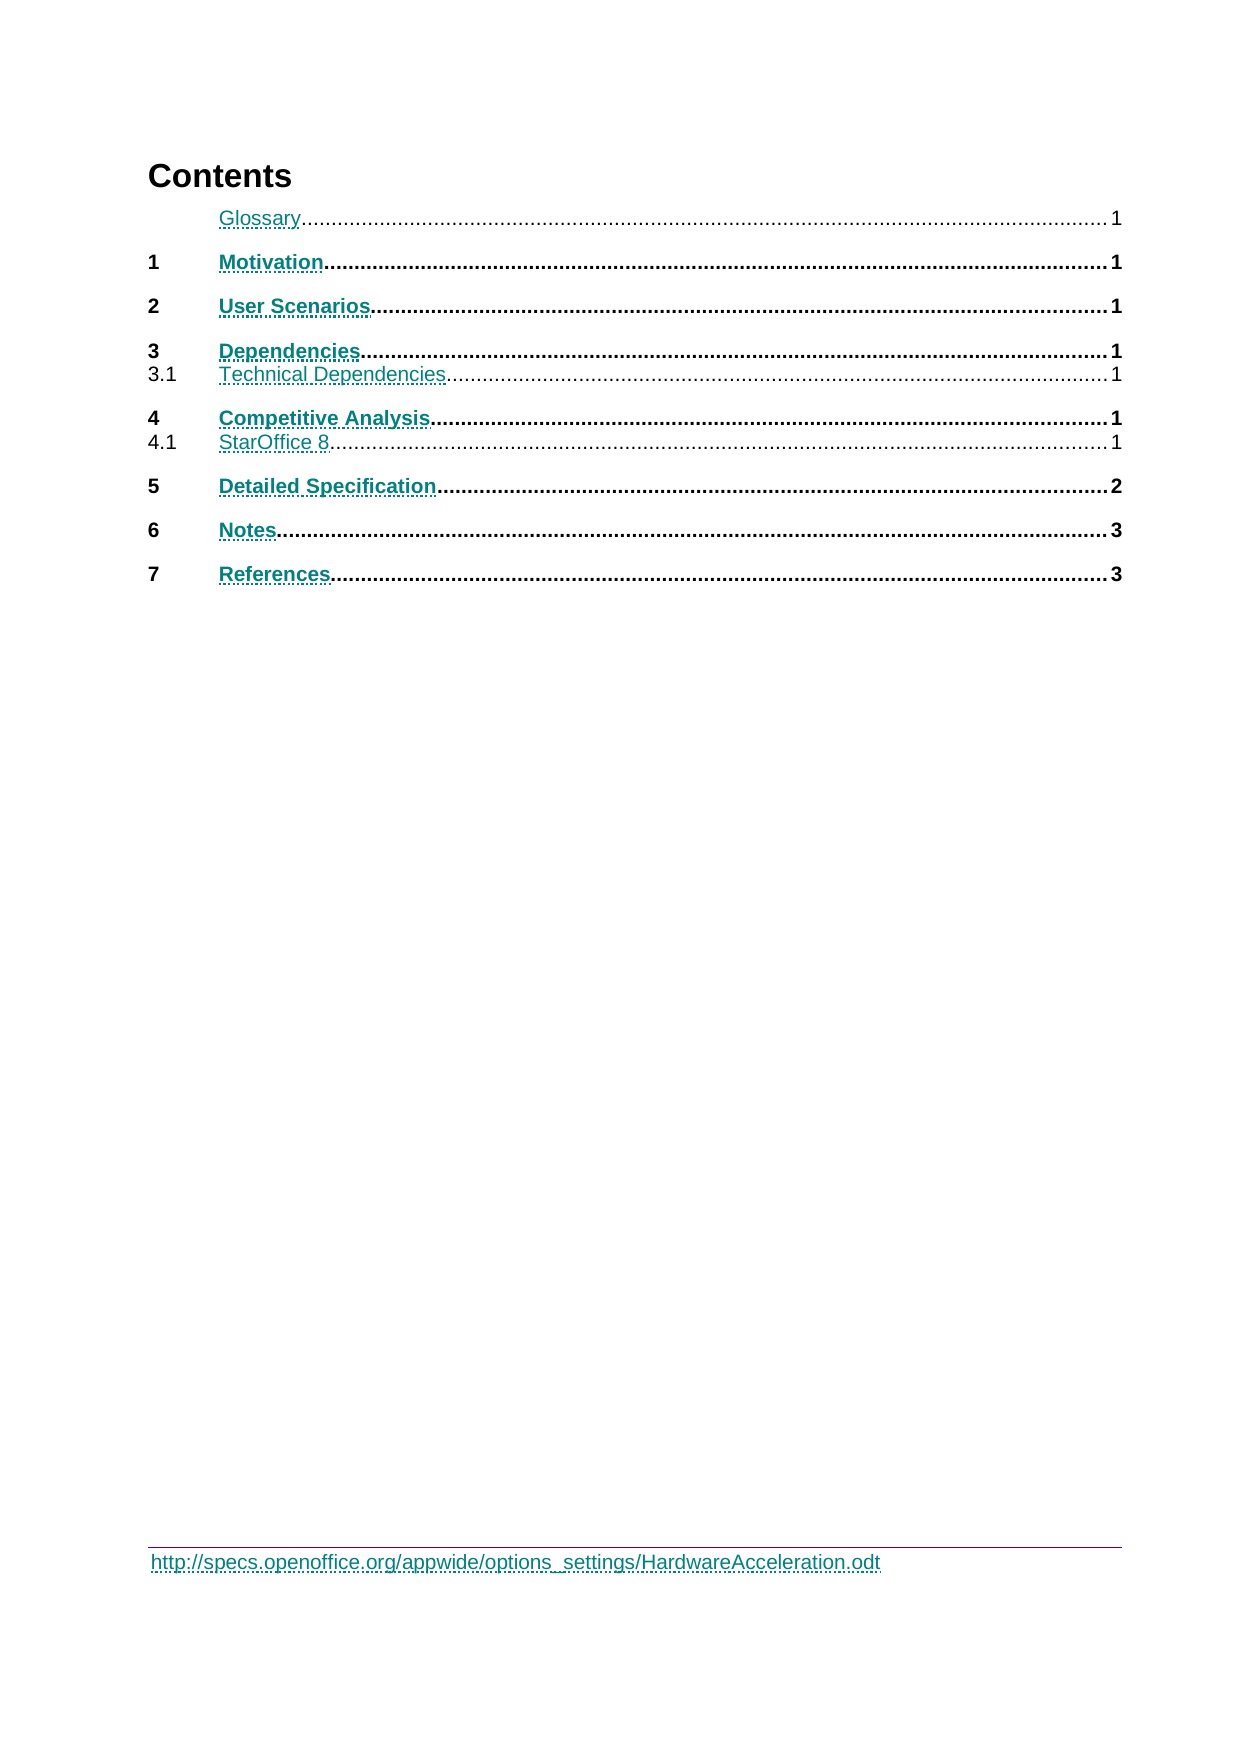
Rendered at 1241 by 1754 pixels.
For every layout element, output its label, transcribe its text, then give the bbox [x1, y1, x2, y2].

text 4.1 StarOffice 8 1 [148, 430, 1122, 454]
text 3.1 Technical Dependencies 1 [148, 363, 1122, 386]
text 1 Motivation 1 [148, 251, 1122, 274]
text 7 References 3 [148, 563, 1122, 586]
text 2 User Scenarios 1 [148, 295, 1122, 318]
subtitle Contents [148, 157, 1122, 194]
text 5 Detailed Specification 2 [148, 474, 1122, 498]
text 6 Notes 3 [148, 519, 1122, 542]
text 3 Dependencies 1 [148, 339, 1122, 363]
text 4 Competitive Analysis 1 [148, 407, 1122, 430]
text Glossary 1 [148, 207, 1122, 230]
